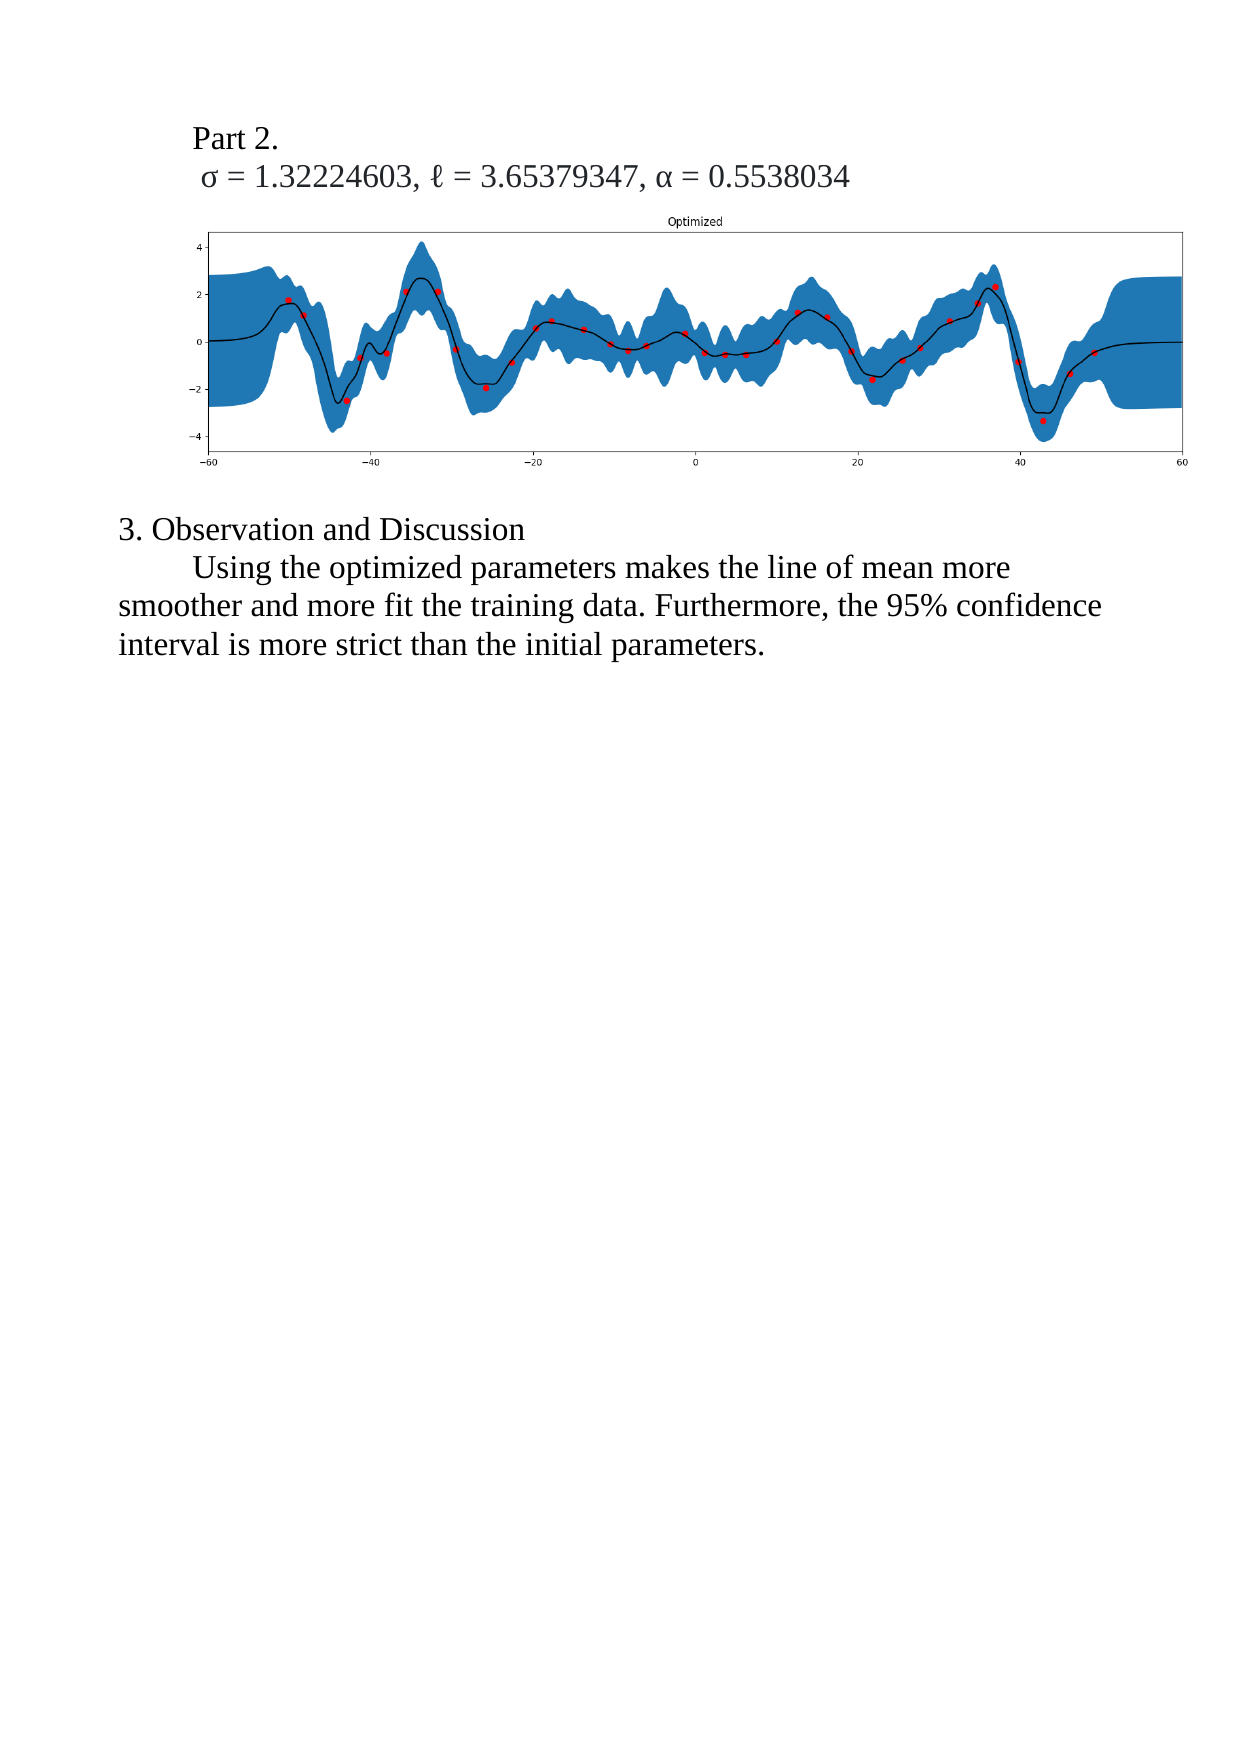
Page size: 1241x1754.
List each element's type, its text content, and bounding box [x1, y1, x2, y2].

picture [187, 213, 1192, 471]
text Using the optimized parameters makes the line of mean more smoother and more fit the training data. Furthermore, the 95% confidence interval is more strict than the initial parameters. [118, 547, 1122, 662]
text 3. Observation and Discussion [118, 509, 1122, 547]
text σ = 1.32224603, ℓ = 3.65379347, α = 0.5538034 [118, 156, 1122, 195]
text Part 2. [118, 118, 1122, 156]
